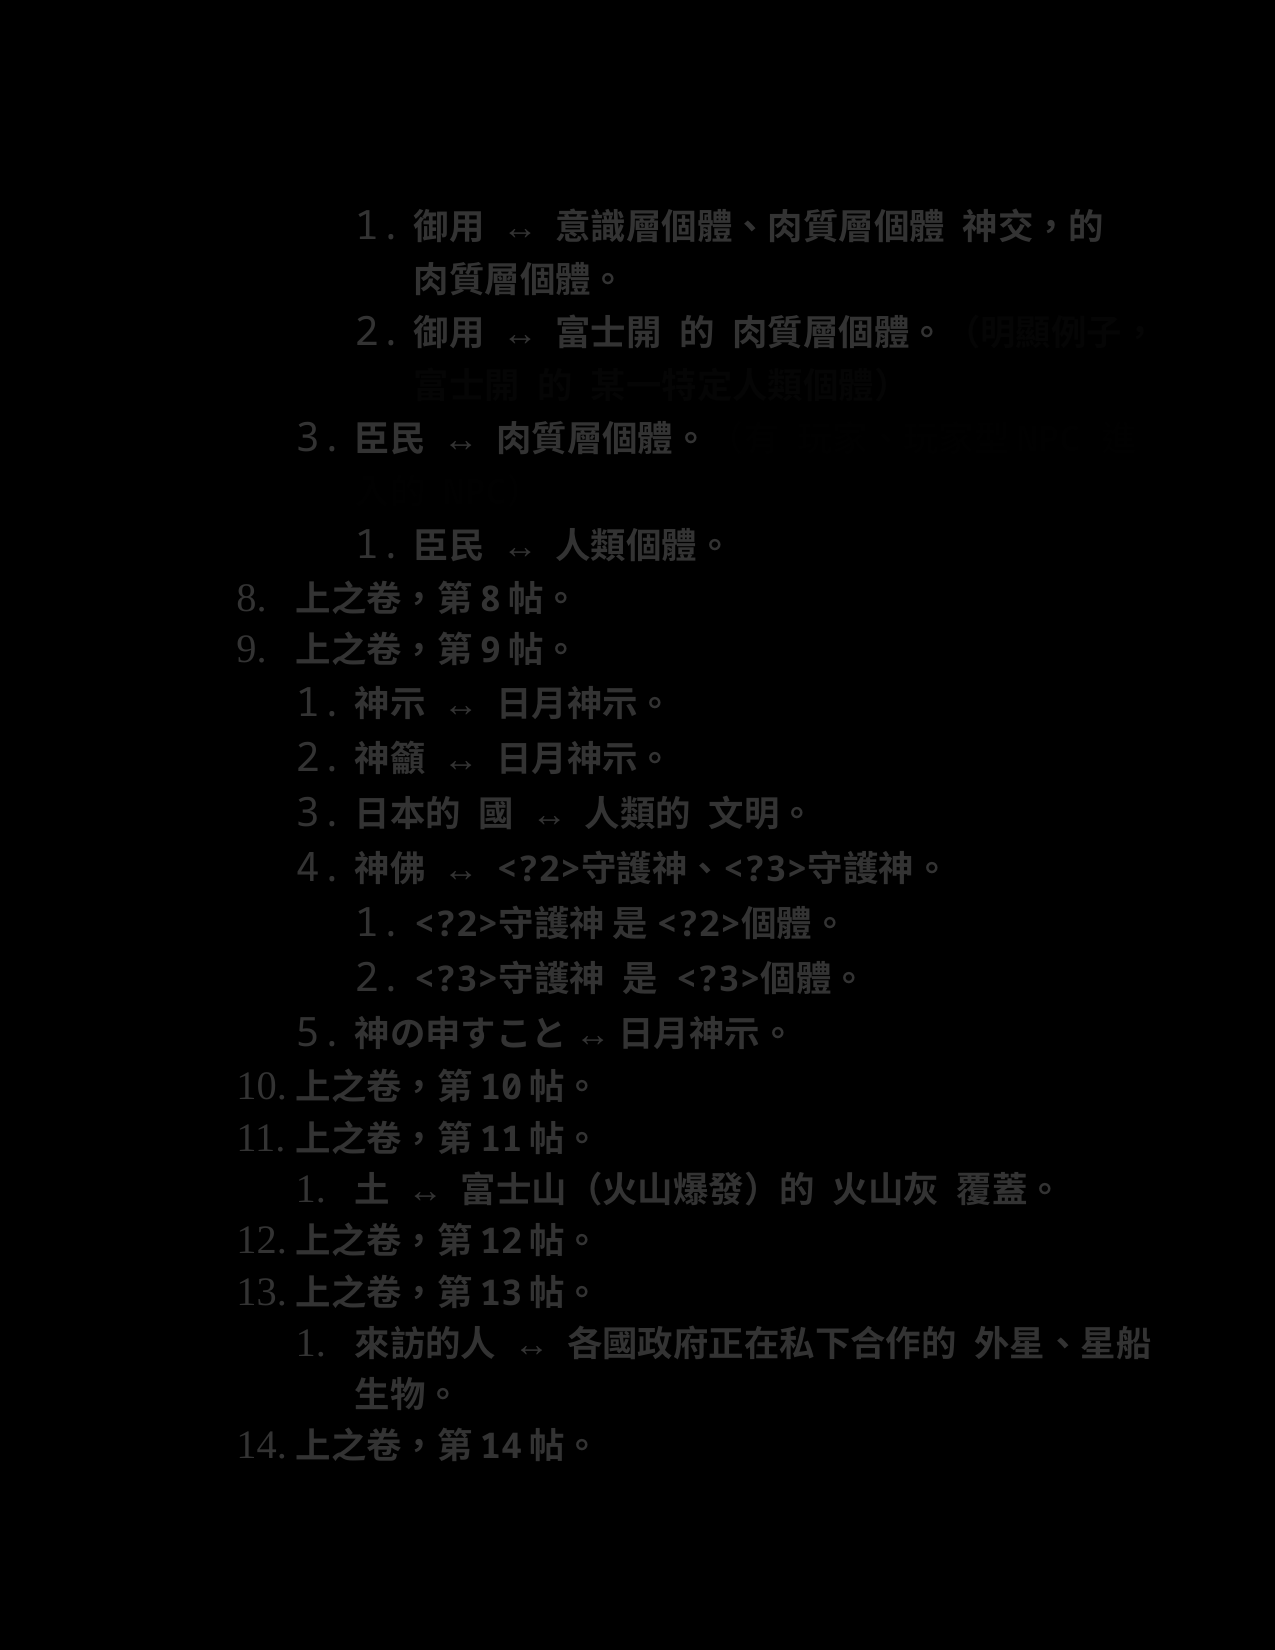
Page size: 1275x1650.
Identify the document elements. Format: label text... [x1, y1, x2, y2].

list 臣民 ↔ 肉質層個體。（有 玩家、玩家型NPC 進入的 NPC） [295, 408, 1157, 515]
list <?3>守護神 是 <?3>個體。 [354, 948, 1157, 1003]
list 上之卷，第14帖。 [236, 1418, 1157, 1469]
list 神佛 ↔ <?2>守護神、<?3>守護神。 [295, 838, 1157, 893]
list 神示 ↔ 日月神示。 [295, 673, 1157, 728]
list 日本的 國 ↔ 人類的 文明。 [295, 783, 1157, 838]
list 上之卷，第13帖。 [236, 1264, 1157, 1315]
list 神の申すこと ↔ 日月神示。 [295, 1003, 1157, 1058]
list 御用 ↔ 意識層個體、肉質層個體 神交，的 肉質層個體。 [354, 196, 1157, 302]
list 御用 ↔ 富士開 的 肉質層個體。（明顯例子，富士開 的 某一特定人類個體） [354, 302, 1157, 408]
list 上之卷，第9帖。 [236, 621, 1157, 673]
list 上之卷，第10帖。 [236, 1058, 1157, 1110]
list 來訪的人 ↔ 各國政府正在私下合作的 外星、星船 生物。 [295, 1315, 1157, 1418]
list 上之卷，第8帖。 [236, 570, 1157, 621]
list <?2>守護神 是 <?2>個體。 [354, 893, 1157, 948]
list 上之卷，第11帖。 [236, 1110, 1157, 1161]
list 臣民 ↔ 人類個體。 [354, 515, 1157, 570]
list 上之卷，第12帖。 [236, 1212, 1157, 1264]
list 土 ↔ 富士山（火山爆發）的 火山灰 覆蓋。 [295, 1161, 1157, 1212]
list 神籲 ↔ 日月神示。 [295, 728, 1157, 783]
